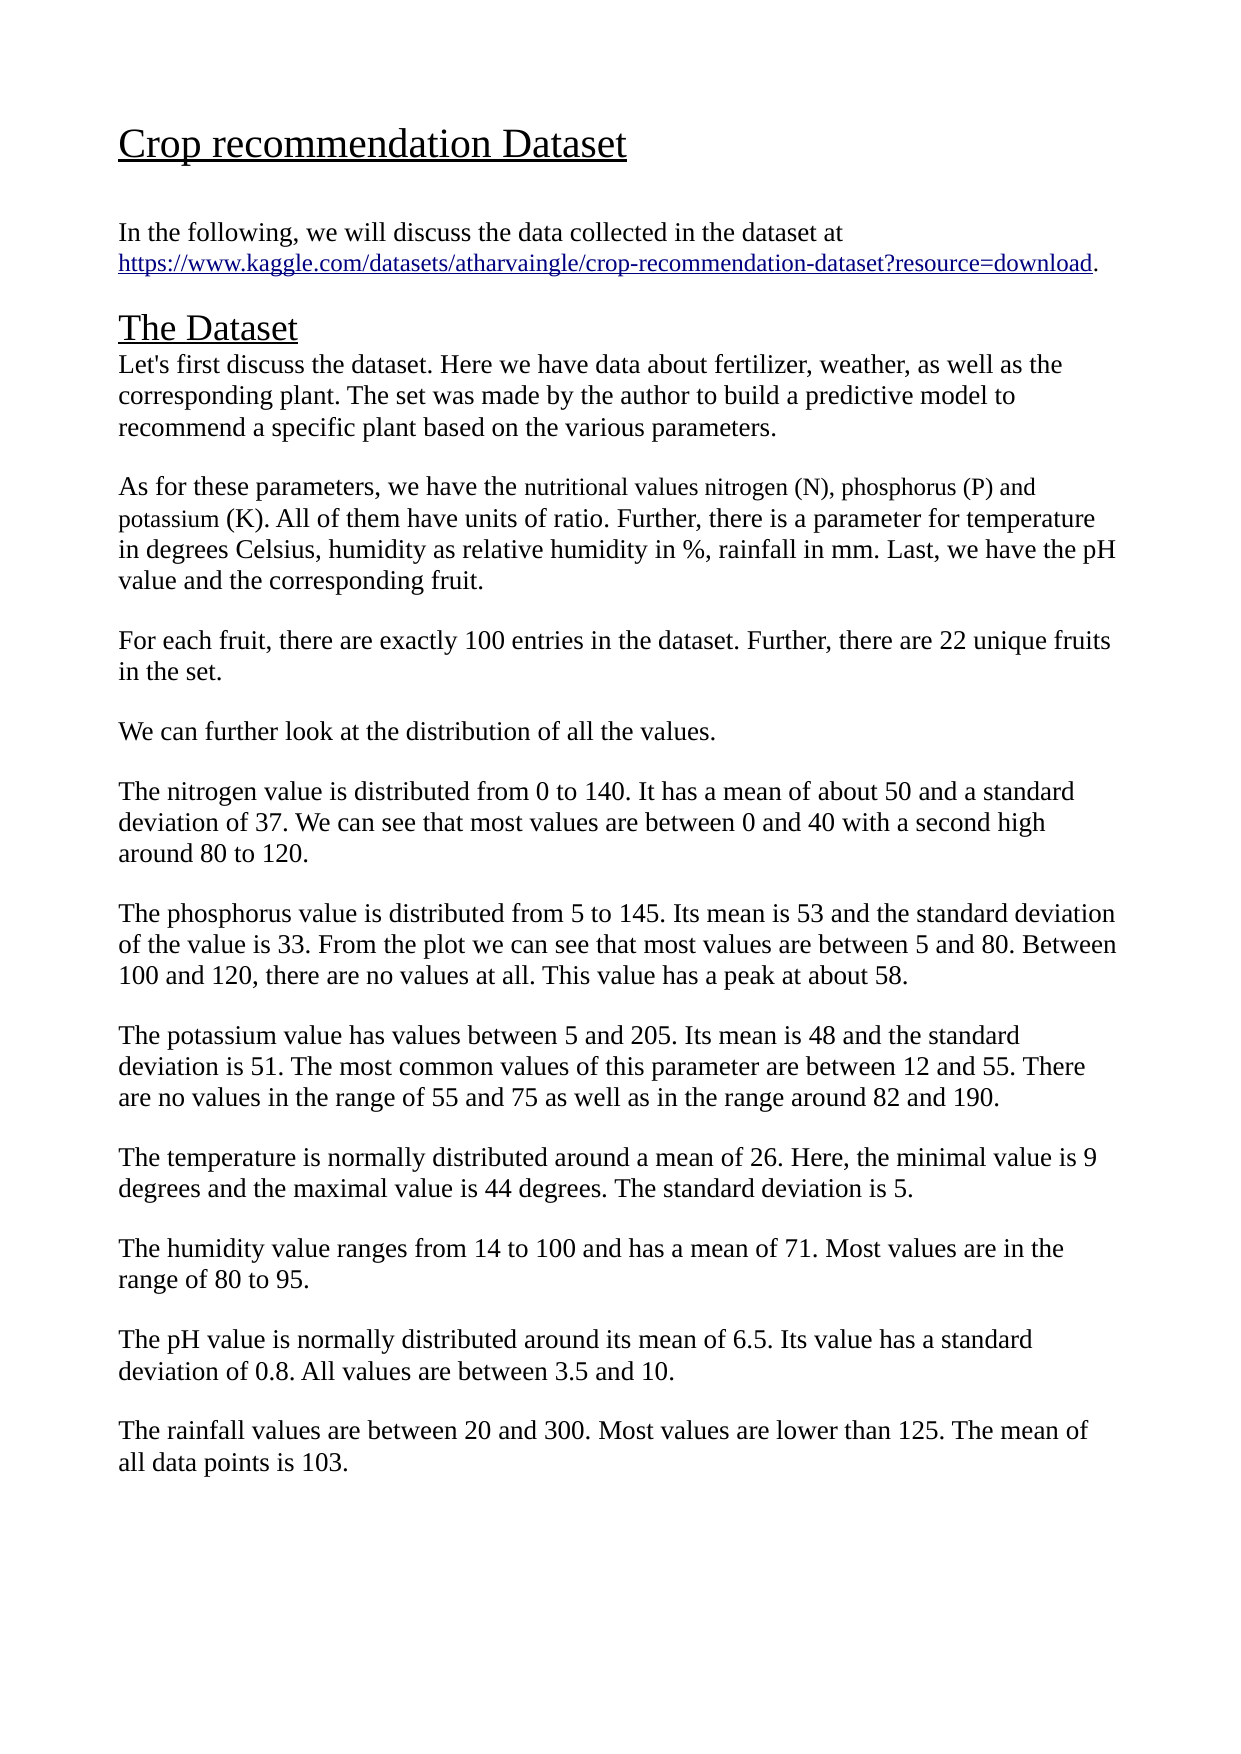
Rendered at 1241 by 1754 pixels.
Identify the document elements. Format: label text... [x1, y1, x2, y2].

text The potassium value has values between 5 and 205. Its mean is 48 and the standard deviation is 51. The most common values of this parameter are between 12 and 55. There are no values in the range of 55 and 75 as well as in the range around 82 and 190. [118, 1019, 1122, 1113]
text The humidity value ranges from 14 to 100 and has a mean of 71. Most values are in the range of 80 to 95. [118, 1232, 1122, 1295]
text The rainfall values are between 20 and 300. Most values are lower than 125. The mean of all data points is 103. [118, 1414, 1122, 1477]
text We can further look at the distribution of all the values. [118, 715, 1122, 746]
text The nitrogen value is distributed from 0 to 140. It has a mean of about 50 and a standard deviation of 37. We can see that most values are between 0 and 40 with a second high around 80 to 120. [118, 775, 1122, 868]
text The phosphorus value is distributed from 5 to 145. Its mean is 53 and the standard deviation of the value is 33. From the plot we can see that most values are between 5 and 80. Between 100 and 120, there are no values at all. This value has a peak at about 58. [118, 897, 1122, 990]
text The pH value is normally distributed around its mean of 6.5. Its value has a standard deviation of 0.8. All values are between 3.5 and 10. [118, 1323, 1122, 1386]
text In the following, we will discuss the data collected in the dataset at https://www.kaggle.com/datasets/atharvaingle/crop-recommendation-dataset?resource=download. [118, 217, 1122, 276]
text The Dataset [118, 305, 1122, 348]
text Let's first discuss the dataset. Here we have data about fertilizer, weather, as well as the corresponding plant. The set was made by the author to build a predictive model to recommend a specific plant based on the various parameters. [118, 348, 1122, 442]
text Crop recommendation Dataset [118, 118, 1122, 166]
text As for these parameters, we have the nutritional values nitrogen (N), phosphorus (P) and potassium (K). All of them have units of ratio. Further, there is a parameter for temperature in degrees Celsius, humidity as relative humidity in %, rainfall in mm. Last, we have the pH value and the corresponding fruit. [118, 471, 1122, 595]
text The temperature is normally distributed around a mean of 26. Here, the minimal value is 9 degrees and the maximal value is 44 degrees. The standard deviation is 5. [118, 1141, 1122, 1204]
text For each fruit, there are exactly 100 entries in the dataset. Further, there are 22 unique fruits in the set. [118, 624, 1122, 686]
